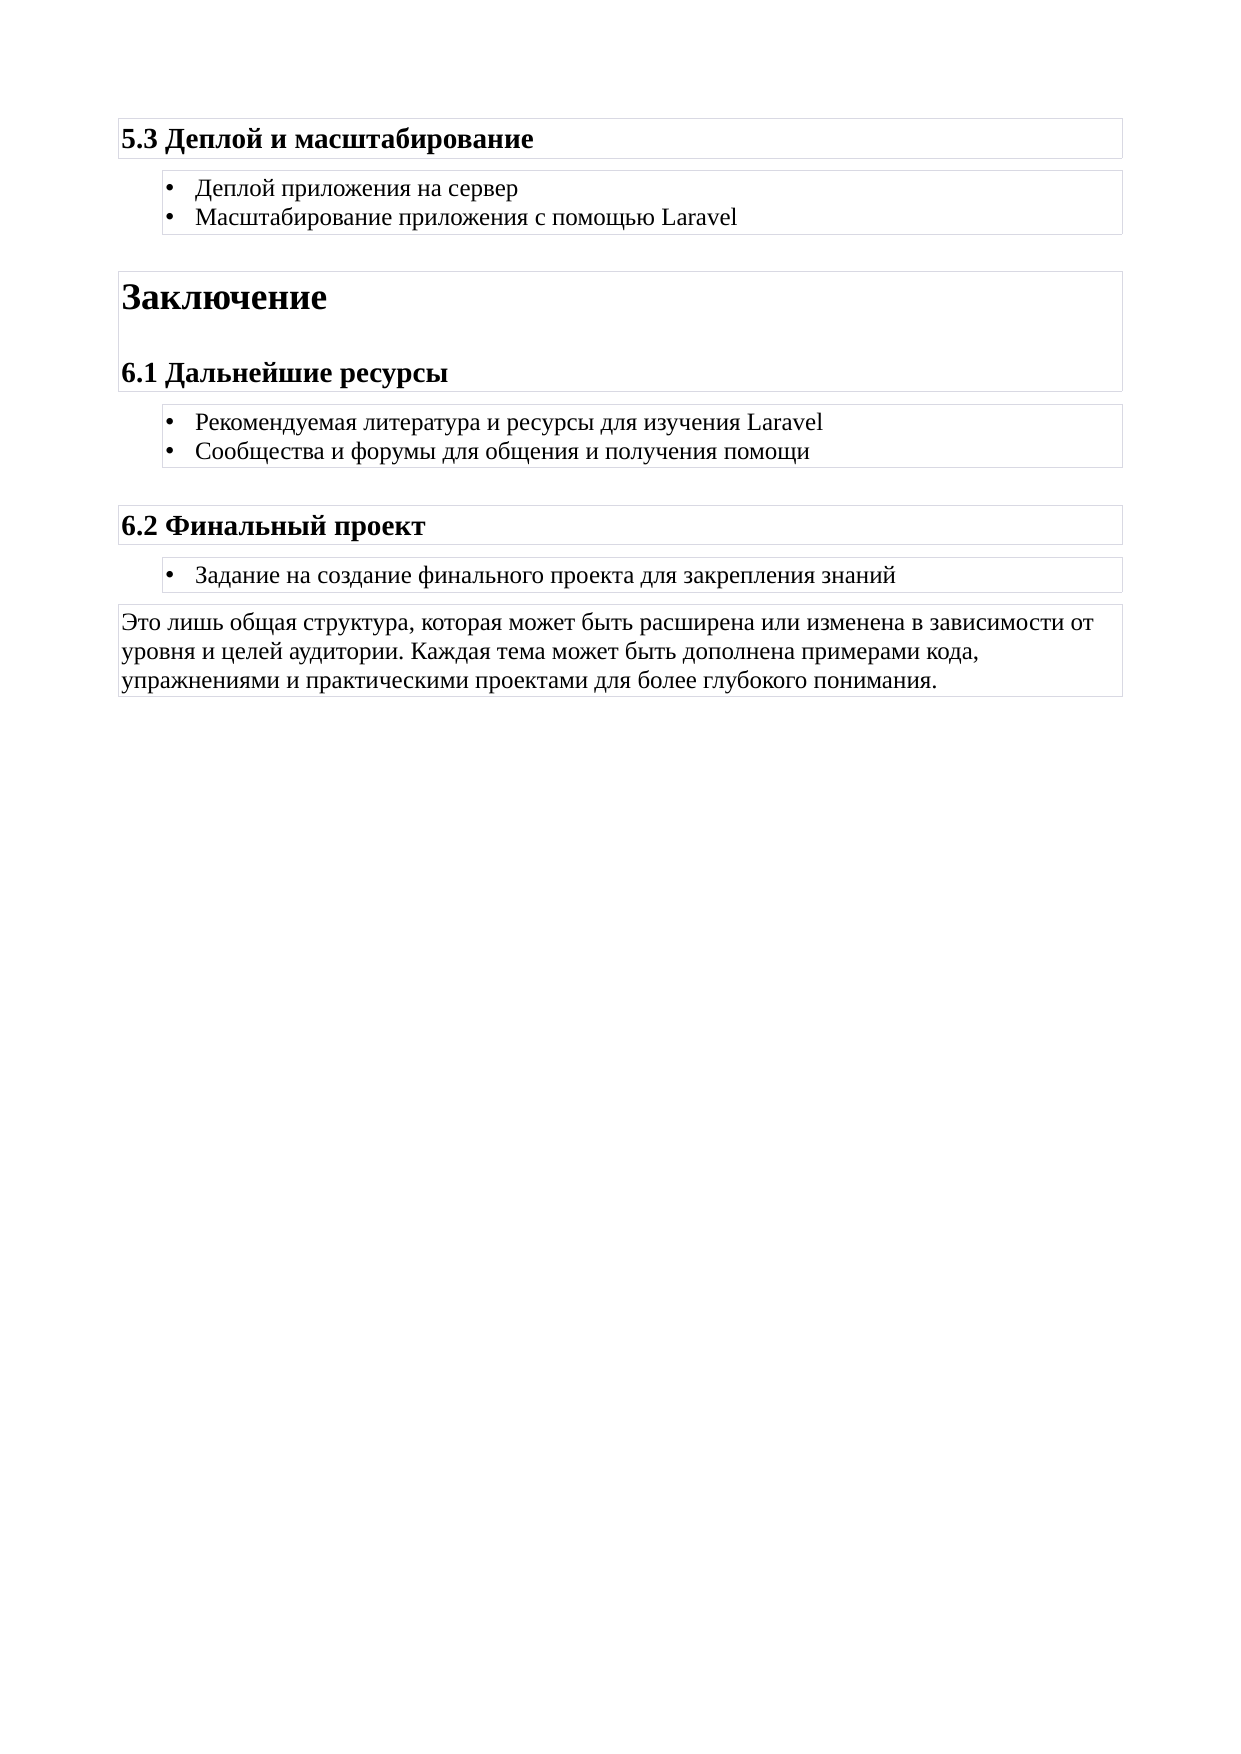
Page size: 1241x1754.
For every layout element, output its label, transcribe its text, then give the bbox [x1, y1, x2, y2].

list Задание на создание финального проекта для закрепления знаний [163, 558, 1122, 592]
list Деплой приложения на сервер [163, 171, 1122, 199]
subtitle 5.3 Деплой и масштабирование [119, 119, 1122, 158]
list Сообщества и форумы для общения и получения помощи [163, 433, 1122, 467]
subtitle Заключение [119, 272, 1122, 317]
subtitle 6.1 Дальнейшие ресурсы [119, 352, 1122, 391]
subtitle 6.2 Финальный проект [119, 506, 1122, 544]
text Это лишь общая структура, которая может быть расширена или изменена в зависимости от уровня и целей аудитории. Каждая тема может быть дополнена примерами кода, упражнениями и практическими проектами для более глубокого понимания. [119, 605, 1122, 696]
list Масштабирование приложения с помощью Laravel [163, 199, 1122, 234]
list Рекомендуемая литература и ресурсы для изучения Laravel [163, 405, 1122, 433]
